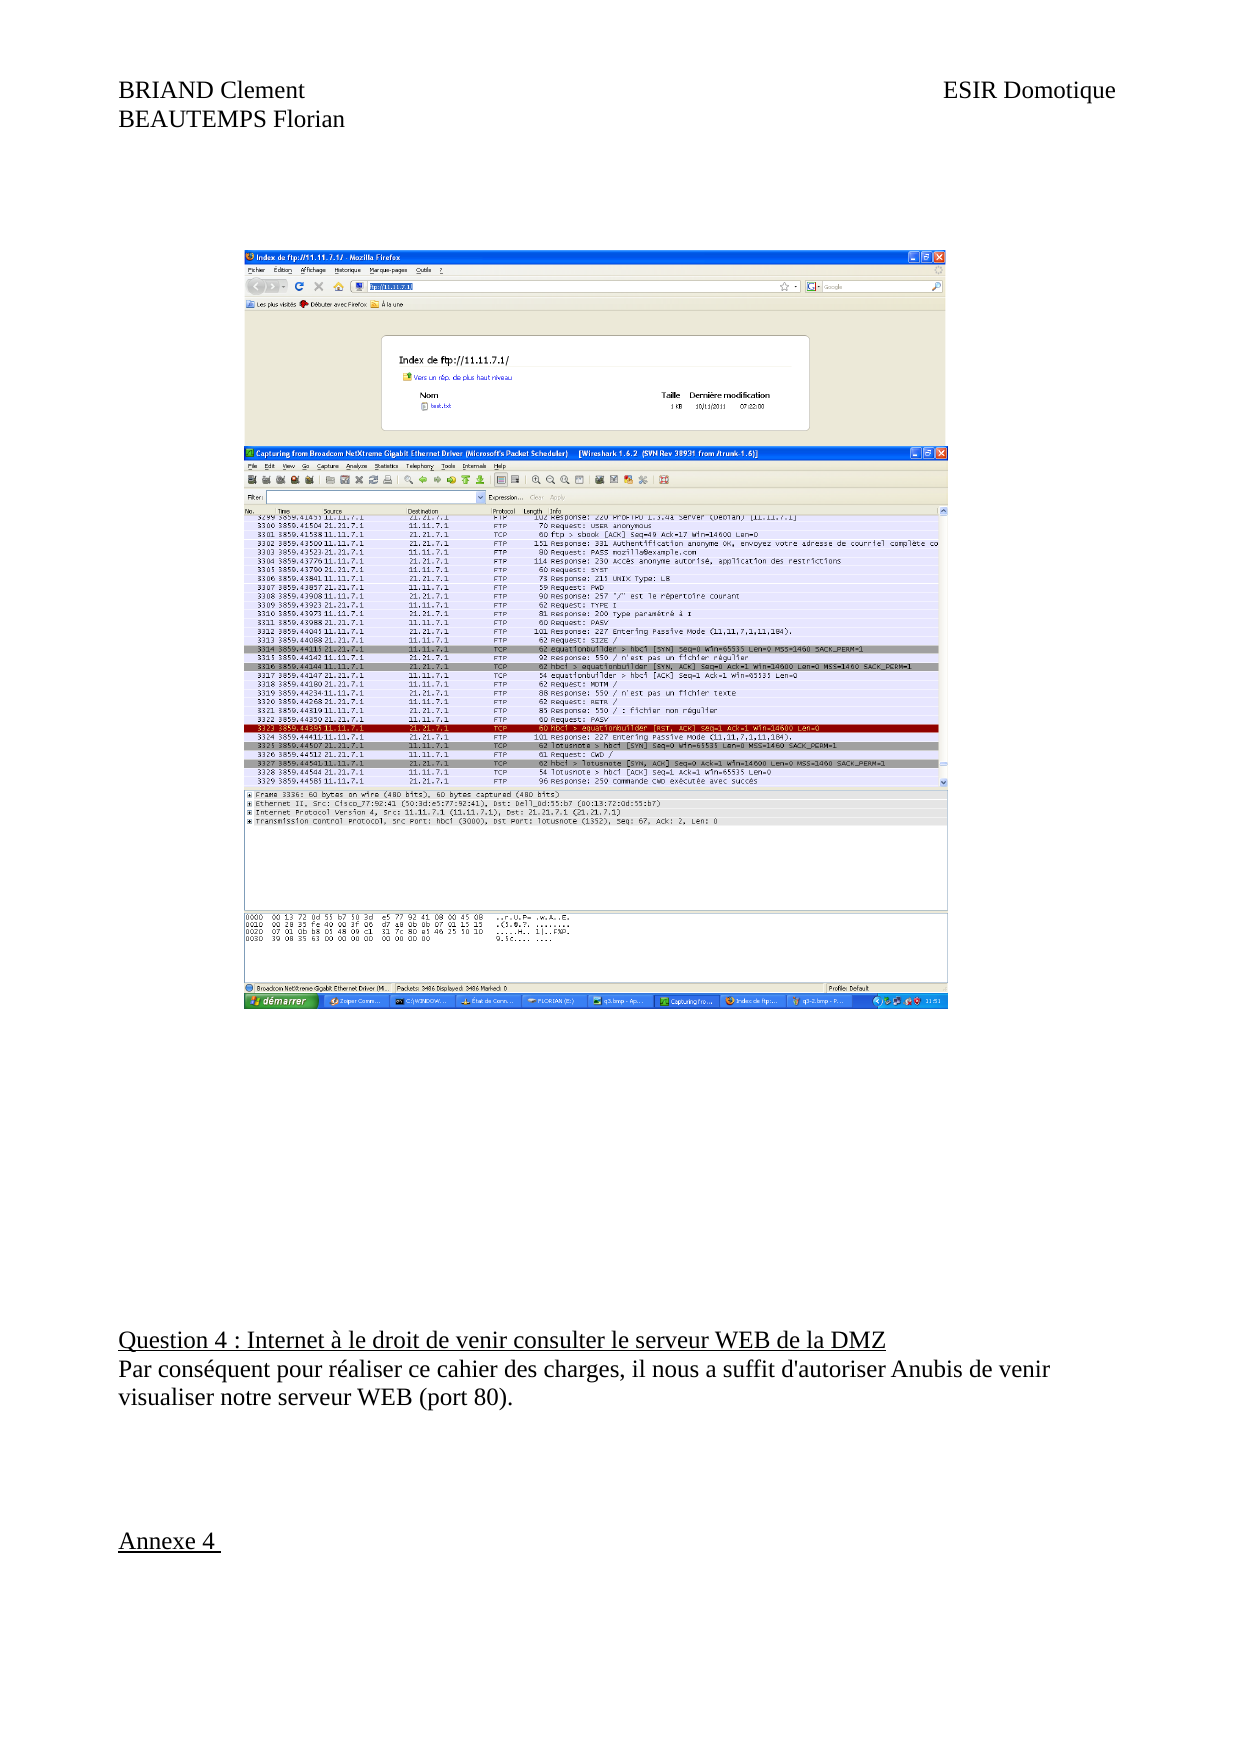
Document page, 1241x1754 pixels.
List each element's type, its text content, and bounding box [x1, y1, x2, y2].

text Par conséquent pour réaliser ce cahier des charges, il nous a suffit d'autoriser Anubis de venir visualiser notre serveur WEB (port 80). [118, 1354, 1122, 1411]
text Question 4 : Internet à le droit de venir consulter le serveur WEB de la DMZ [118, 1325, 1122, 1354]
text Annexe 4 [118, 1526, 1122, 1555]
picture [244, 446, 948, 1009]
